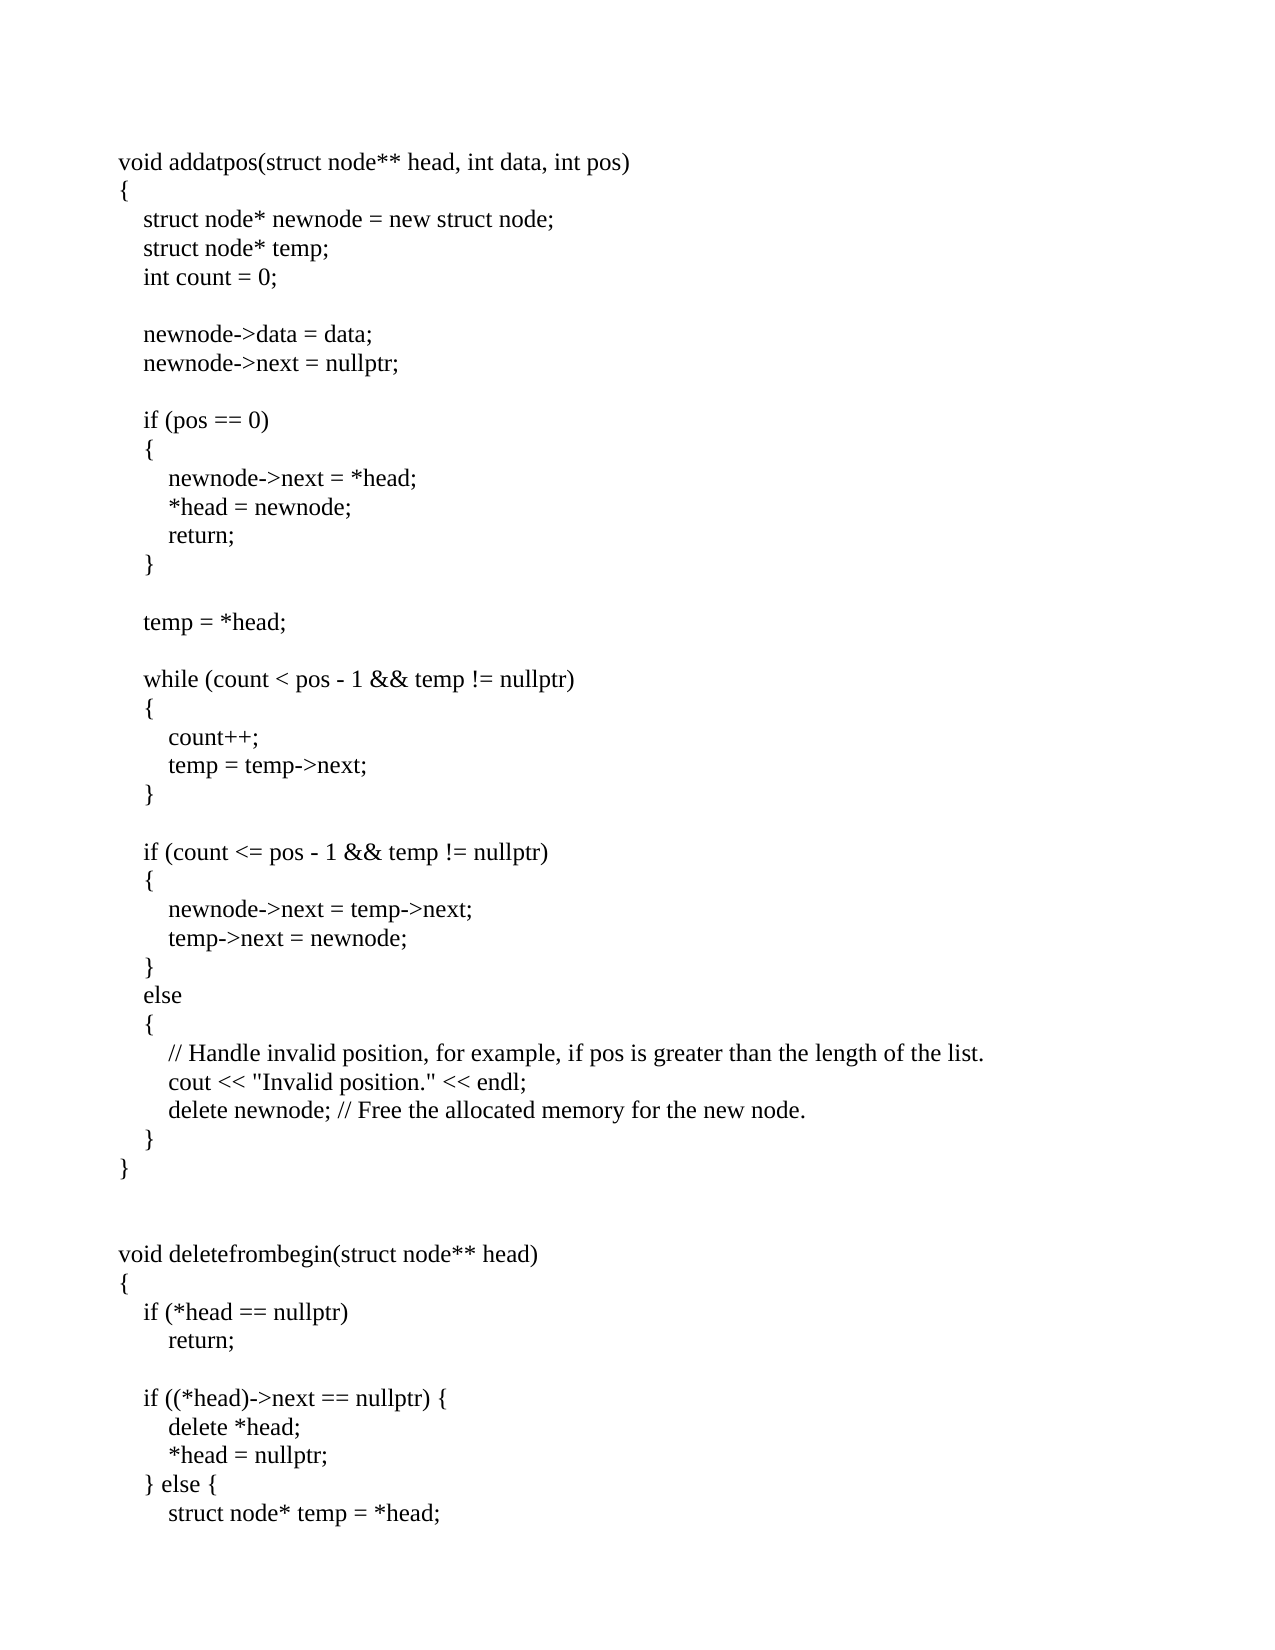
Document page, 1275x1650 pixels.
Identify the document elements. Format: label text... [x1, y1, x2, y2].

text while (count < pos - 1 && temp != nullptr) [118, 664, 1157, 693]
text newnode->data = data; [118, 319, 1157, 348]
text struct node* temp; [118, 233, 1157, 262]
text { [118, 176, 1157, 204]
text { [118, 1268, 1157, 1297]
text } [118, 952, 1157, 981]
text } [118, 549, 1157, 578]
text return; [118, 1326, 1157, 1354]
text if (pos == 0) [118, 406, 1157, 434]
text { [118, 693, 1157, 722]
text return; [118, 521, 1157, 549]
text } [118, 1153, 1157, 1182]
text if (*head == nullptr) [118, 1297, 1157, 1326]
text void addatpos(struct node** head, int data, int pos) [118, 147, 1157, 176]
text delete newnode; // Free the allocated memory for the new node. [118, 1096, 1157, 1124]
text count++; [118, 722, 1157, 751]
text } [118, 779, 1157, 808]
text int count = 0; [118, 262, 1157, 291]
text temp = *head; [118, 607, 1157, 636]
text struct node* newnode = new struct node; [118, 204, 1157, 233]
text temp = temp->next; [118, 751, 1157, 779]
text { [118, 1009, 1157, 1038]
text } [118, 1124, 1157, 1153]
text temp->next = newnode; [118, 923, 1157, 952]
text *head = nullptr; [118, 1441, 1157, 1469]
text cout << "Invalid position." << endl; [118, 1067, 1157, 1096]
text else [118, 981, 1157, 1009]
text { [118, 434, 1157, 463]
text } else { [118, 1469, 1157, 1498]
text newnode->next = temp->next; [118, 894, 1157, 923]
text // Handle invalid position, for example, if pos is greater than the length of the list. [118, 1038, 1157, 1067]
text *head = newnode; [118, 492, 1157, 521]
text void deletefrombegin(struct node** head) [118, 1239, 1157, 1268]
text newnode->next = nullptr; [118, 348, 1157, 377]
text { [118, 866, 1157, 894]
text if ((*head)->next == nullptr) { [118, 1383, 1157, 1412]
text struct node* temp = *head; [118, 1498, 1157, 1527]
text if (count <= pos - 1 && temp != nullptr) [118, 837, 1157, 866]
text newnode->next = *head; [118, 463, 1157, 492]
text delete *head; [118, 1412, 1157, 1441]
